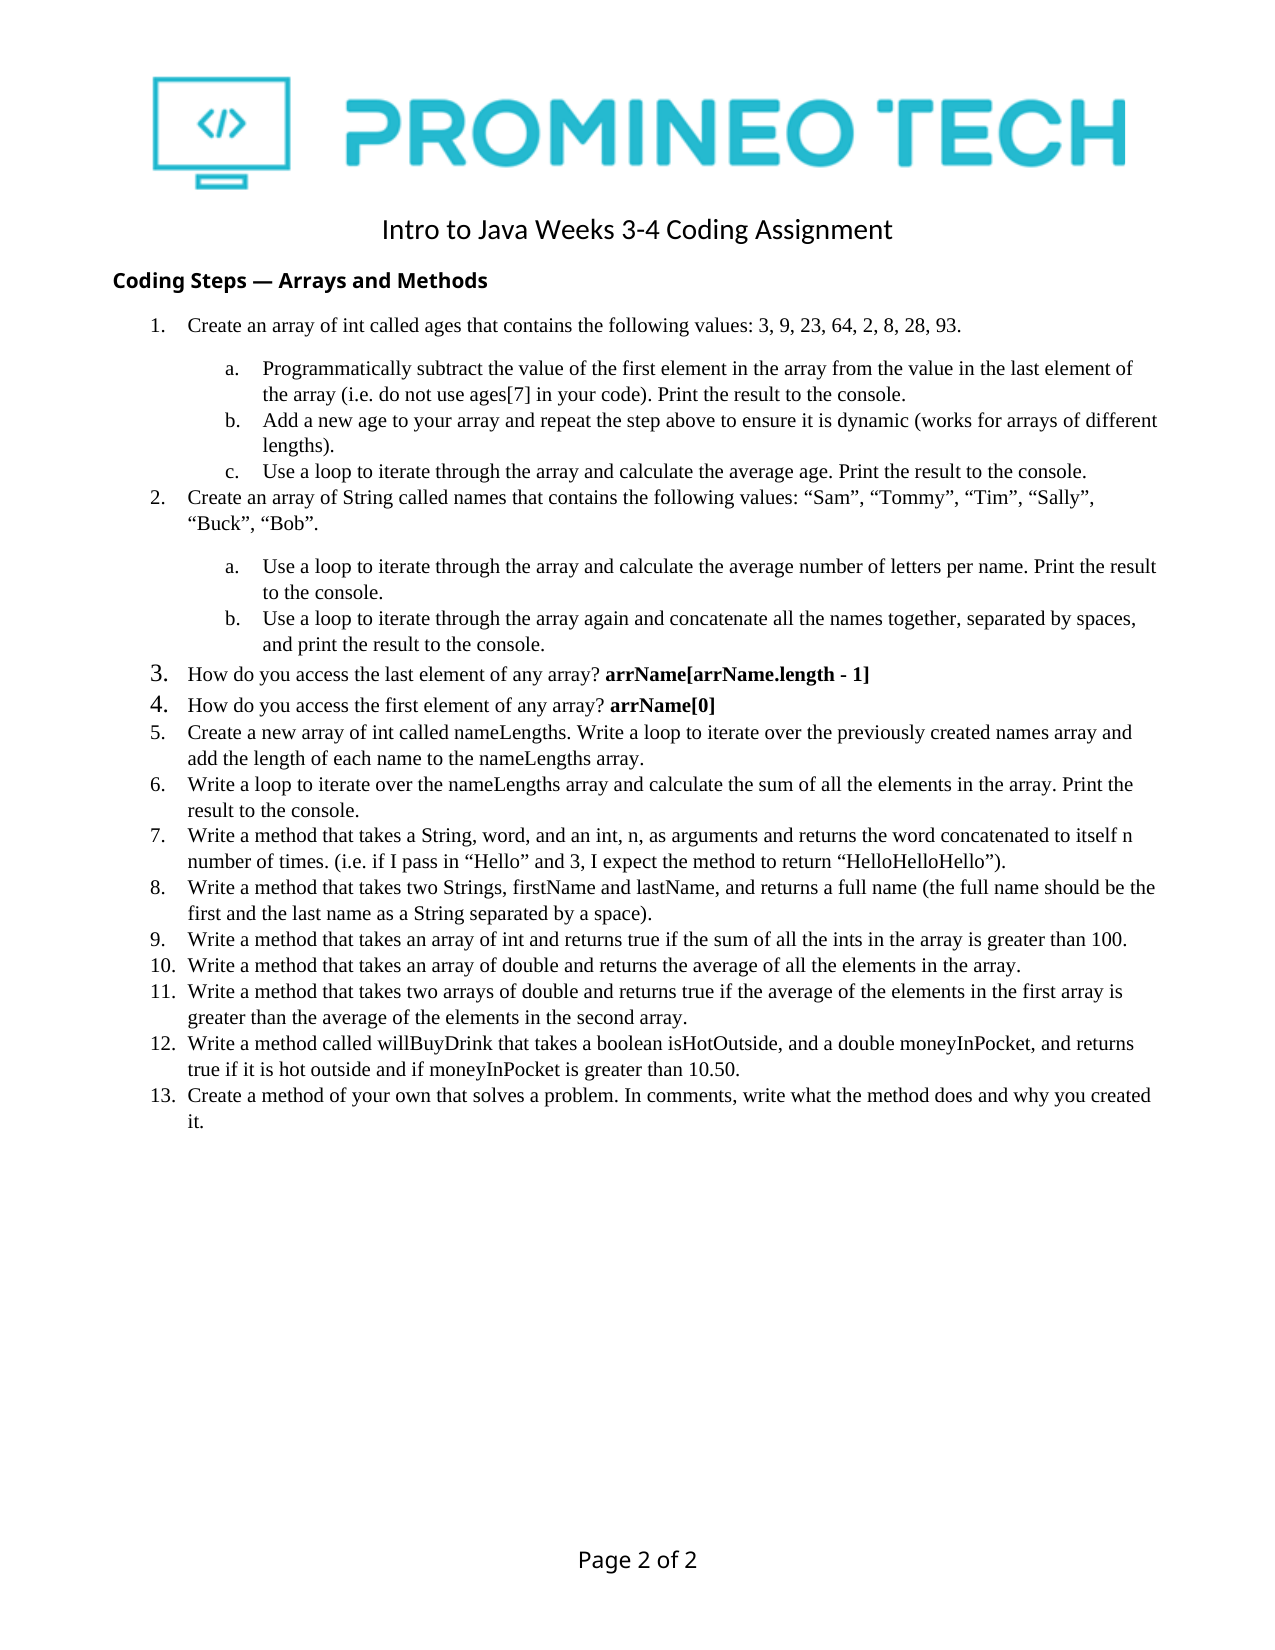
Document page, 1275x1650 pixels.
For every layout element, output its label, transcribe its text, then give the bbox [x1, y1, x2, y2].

list Programmatically subtract the value of the first element in the array from the value in the last element of the array (i.e. do not use ages[7] in your code). Print the result to the console. [225, 356, 1162, 406]
list Write a method that takes two arrays of double and returns true if the average of the elements in the first array is greater than the average of the elements in the second array. [150, 979, 1162, 1029]
list Write a method that takes two Strings, firstName and lastName, and returns a full name (the full name should be the first and the last name as a String separated by a space). [150, 875, 1162, 925]
list Write a loop to iterate over the nameLengths array and calculate the sum of all the elements in the array. Print the result to the console. [150, 772, 1162, 822]
list Use a loop to iterate through the array and calculate the average age. Print the result to the console. [225, 459, 1162, 483]
list Write a method that takes an array of double and returns the average of all the elements in the array. [150, 953, 1162, 977]
list Add a new age to your array and repeat the step above to ensure it is dynamic (works for arrays of different lengths). [225, 407, 1162, 457]
list How do you access the first element of any array? arrName[0] [150, 689, 1162, 717]
list Write a method that takes a String, word, and an int, n, as arguments and returns the word concatenated to itself n number of times. (i.e. if I pass in “Hello” and 3, I expect the method to return “HelloHelloHello”). [150, 823, 1162, 873]
list Create a method of your own that solves a problem. In comments, write what the method does and why you created it. [150, 1083, 1162, 1133]
list Use a loop to iterate through the array again and concatenate all the names together, separated by spaces, and print the result to the console. [225, 606, 1162, 656]
text Coding Steps — Arrays and Methods [112, 266, 1162, 294]
list Create a new array of int called nameLengths. Write a loop to iterate over the previously created names array and add the length of each name to the nameLengths array. [150, 720, 1162, 770]
list How do you access the last element of any array? arrName[arrName.length - 1] [150, 658, 1162, 686]
picture [150, 75, 1125, 193]
list Create an array of String called names that contains the following values: “Sam”, “Tommy”, “Tim”, “Sally”, “Buck”, “Bob”. [150, 485, 1162, 535]
list Use a loop to iterate through the array and calculate the average number of letters per name. Print the result to the console. [225, 554, 1162, 604]
list Write a method that takes an array of int and returns true if the sum of all the ints in the array is greater than 100. [150, 927, 1162, 951]
list Create an array of int called ages that contains the following values: 3, 9, 23, 64, 2, 8, 28, 93. [150, 313, 1162, 337]
list Write a method called willBuyDrink that takes a boolean isHotOutside, and a double moneyInPocket, and returns true if it is hot outside and if moneyInPocket is greater than 10.50. [150, 1031, 1162, 1081]
